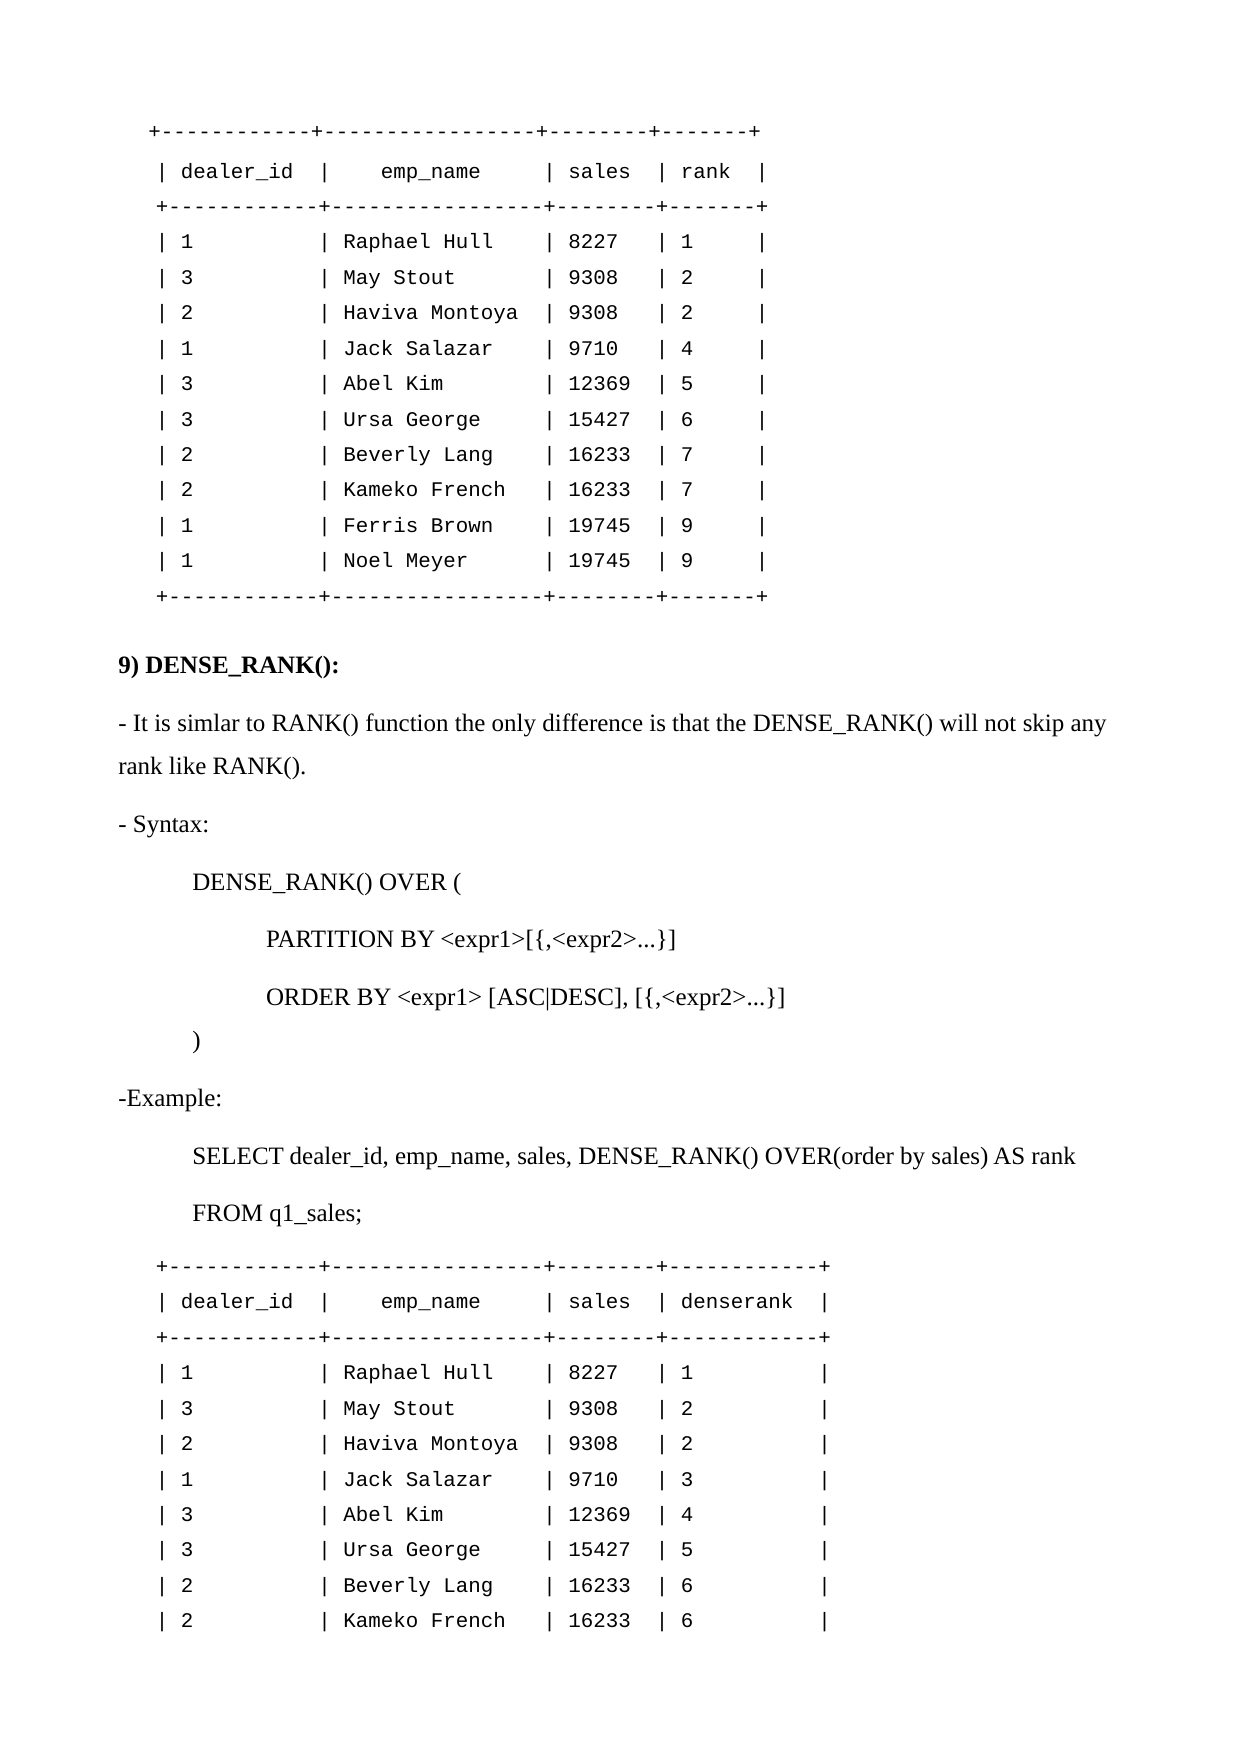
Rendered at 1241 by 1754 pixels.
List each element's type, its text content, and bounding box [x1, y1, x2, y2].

text | dealer_id | emp_name | sales | rank | [118, 161, 1122, 184]
text | 3 | Abel Kim | 12369 | 4 | [118, 1504, 1122, 1528]
text | 2 | Haviva Montoya | 9308 | 2 | [118, 1433, 1122, 1457]
text +------------+-----------------+--------+-------+ [118, 586, 1122, 609]
text -Example: [118, 1083, 1122, 1112]
text ORDER BY <expr1> [ASC|DESC], [{,<expr2>...}] [118, 982, 1122, 1011]
text +------------+-----------------+--------+------------+ [118, 1327, 1122, 1351]
text | 1 | Ferris Brown | 19745 | 9 | [118, 515, 1122, 538]
text | 1 | Raphael Hull | 8227 | 1 | [118, 231, 1122, 255]
text | dealer_id | emp_name | sales | denserank | [118, 1292, 1122, 1315]
text | 3 | May Stout | 9308 | 2 | [118, 1398, 1122, 1421]
text DENSE_RANK() OVER ( [118, 867, 1122, 896]
text PARTITION BY <expr1>[{,<expr2>...}] [118, 924, 1122, 953]
text FROM q1_sales; [118, 1198, 1122, 1227]
text 9) DENSE_RANK(): [118, 651, 1122, 679]
text | 3 | Ursa George | 15427 | 5 | [118, 1539, 1122, 1563]
text | 1 | Jack Salazar | 9710 | 4 | [118, 338, 1122, 361]
text +------------+-----------------+--------+-------+ [118, 118, 1122, 146]
text +------------+-----------------+--------+------------+ [118, 1256, 1122, 1280]
text | 2 | Beverly Lang | 16233 | 7 | [118, 444, 1122, 468]
text | 1 | Raphael Hull | 8227 | 1 | [118, 1362, 1122, 1386]
text +------------+-----------------+--------+-------+ [118, 196, 1122, 220]
text | 3 | Abel Kim | 12369 | 5 | [118, 373, 1122, 397]
text | 1 | Jack Salazar | 9710 | 3 | [118, 1469, 1122, 1492]
text SELECT dealer_id, emp_name, sales, DENSE_RANK() OVER(order by sales) AS rank [118, 1141, 1122, 1169]
text - It is simlar to RANK() function the only difference is that the DENSE_RANK() will not skip any rank like RANK(). [118, 708, 1122, 780]
text - Syntax: [118, 809, 1122, 838]
text | 1 | Noel Meyer | 19745 | 9 | [118, 550, 1122, 574]
text | 3 | May Stout | 9308 | 2 | [118, 267, 1122, 291]
text | 2 | Haviva Montoya | 9308 | 2 | [118, 302, 1122, 326]
text | 2 | Kameko French | 16233 | 6 | [118, 1610, 1122, 1634]
text | 2 | Kameko French | 16233 | 7 | [118, 479, 1122, 503]
text ) [118, 1025, 1122, 1054]
text | 2 | Beverly Lang | 16233 | 6 | [118, 1575, 1122, 1598]
text | 3 | Ursa George | 15427 | 6 | [118, 408, 1122, 432]
